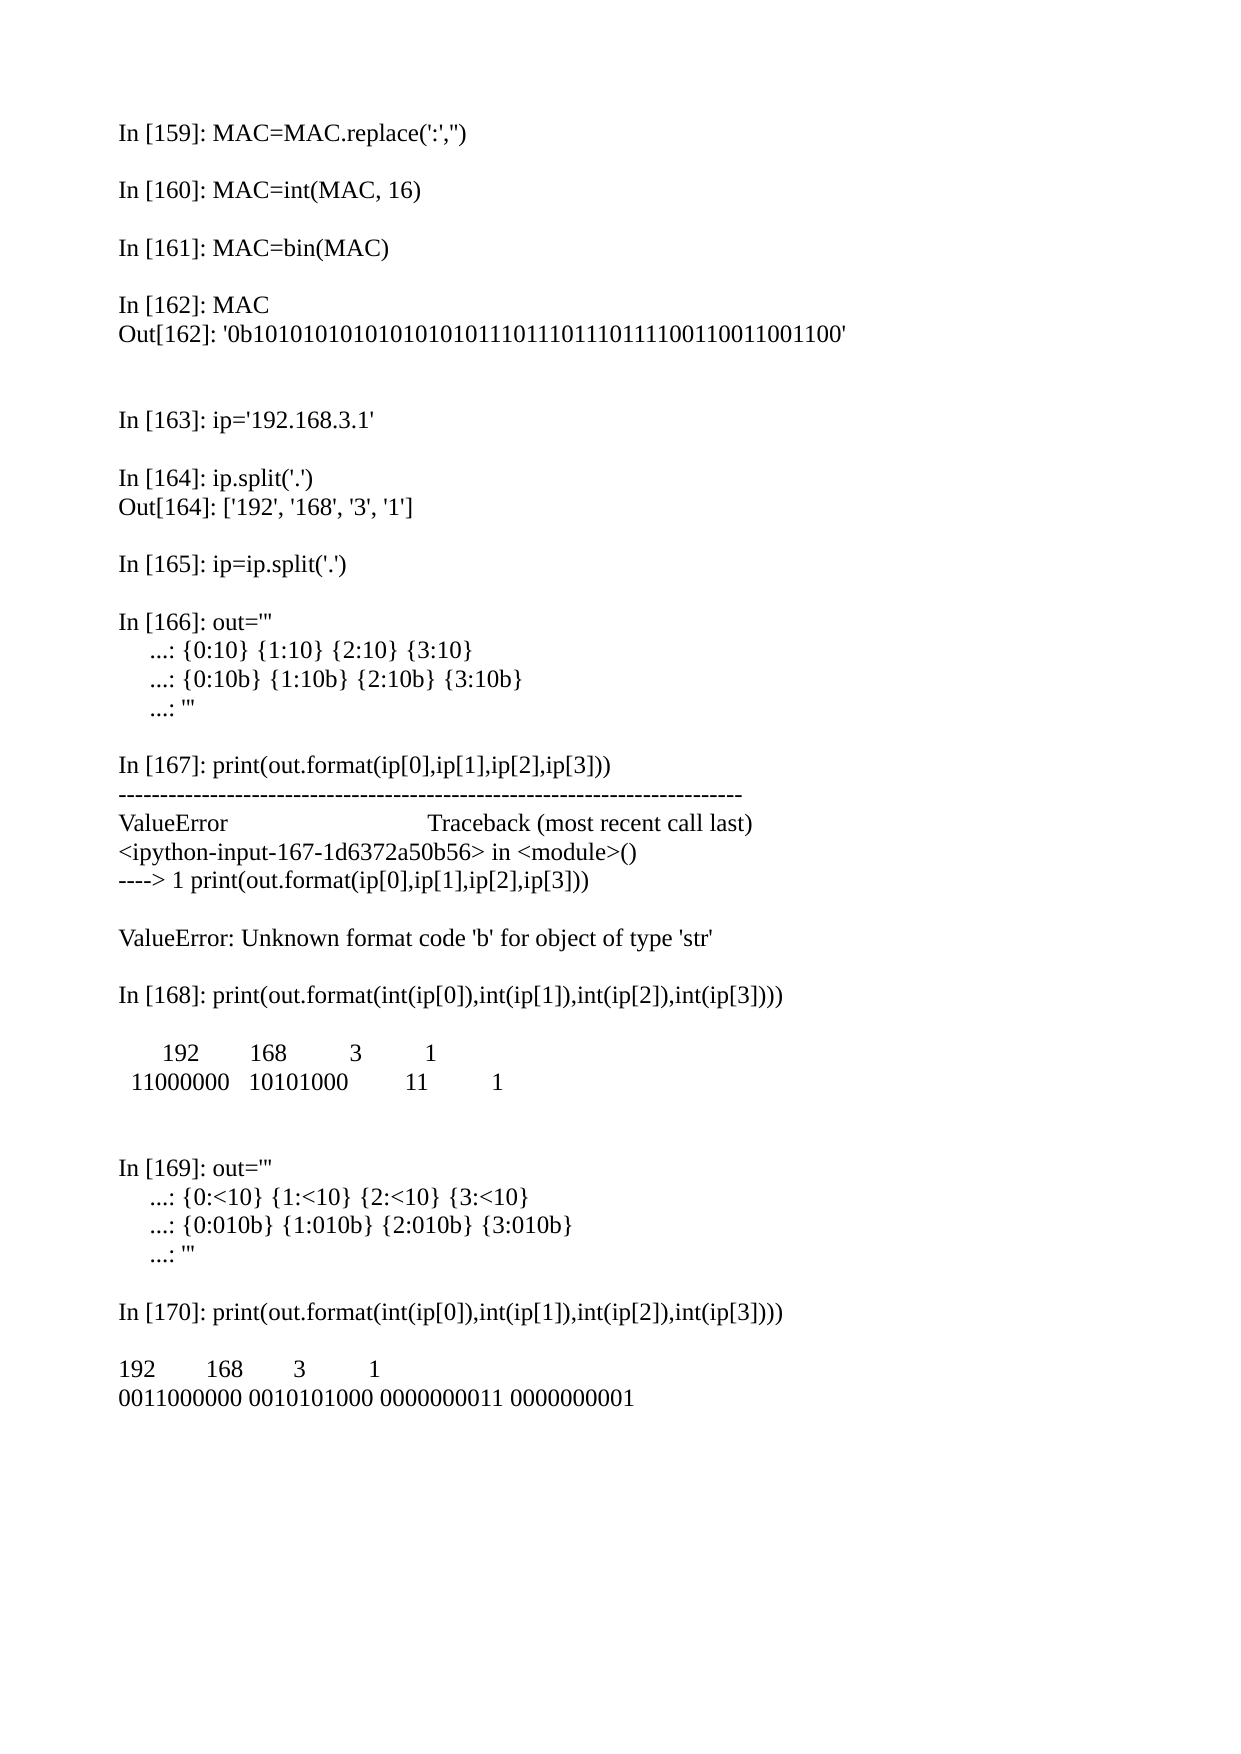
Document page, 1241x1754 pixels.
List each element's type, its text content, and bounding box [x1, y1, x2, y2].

text 11000000 10101000 11 1 [118, 1067, 1122, 1096]
text <ipython-input-167-1d6372a50b56> in <module>() [118, 837, 1122, 866]
text In [169]: out=''' [118, 1153, 1122, 1182]
text ...: {0:10b} {1:10b} {2:10b} {3:10b} [118, 664, 1122, 693]
text In [161]: MAC=bin(MAC) [118, 233, 1122, 262]
text In [170]: print(out.format(int(ip[0]),int(ip[1]),int(ip[2]),int(ip[3]))) [118, 1297, 1122, 1326]
text In [165]: ip=ip.split('.') [118, 549, 1122, 578]
text In [160]: MAC=int(MAC, 16) [118, 176, 1122, 204]
text --------------------------------------------------------------------------- [118, 779, 1122, 808]
text ...: {0:<10} {1:<10} {2:<10} {3:<10} [118, 1182, 1122, 1211]
text ValueError Traceback (most recent call last) [118, 808, 1122, 837]
text ...: ''' [118, 1239, 1122, 1268]
text 192 168 3 1 [118, 1038, 1122, 1067]
text In [162]: MAC [118, 291, 1122, 319]
text ValueError: Unknown format code 'b' for object of type 'str' [118, 923, 1122, 952]
text ...: {0:10} {1:10} {2:10} {3:10} [118, 636, 1122, 664]
text In [159]: MAC=MAC.replace(':','') [118, 118, 1122, 147]
text 192 168 3 1 [118, 1354, 1122, 1383]
text Out[162]: '0b101010101010101010111011101110111100110011001100' [118, 319, 1122, 348]
text ...: {0:010b} {1:010b} {2:010b} {3:010b} [118, 1211, 1122, 1239]
text In [163]: ip='192.168.3.1' [118, 406, 1122, 434]
text 0011000000 0010101000 0000000011 0000000001 [118, 1383, 1122, 1412]
text In [167]: print(out.format(ip[0],ip[1],ip[2],ip[3])) [118, 751, 1122, 779]
text In [164]: ip.split('.') [118, 463, 1122, 492]
text In [168]: print(out.format(int(ip[0]),int(ip[1]),int(ip[2]),int(ip[3]))) [118, 981, 1122, 1009]
text Out[164]: ['192', '168', '3', '1'] [118, 492, 1122, 521]
text ----> 1 print(out.format(ip[0],ip[1],ip[2],ip[3])) [118, 866, 1122, 894]
text ...: ''' [118, 693, 1122, 722]
text In [166]: out=''' [118, 607, 1122, 636]
